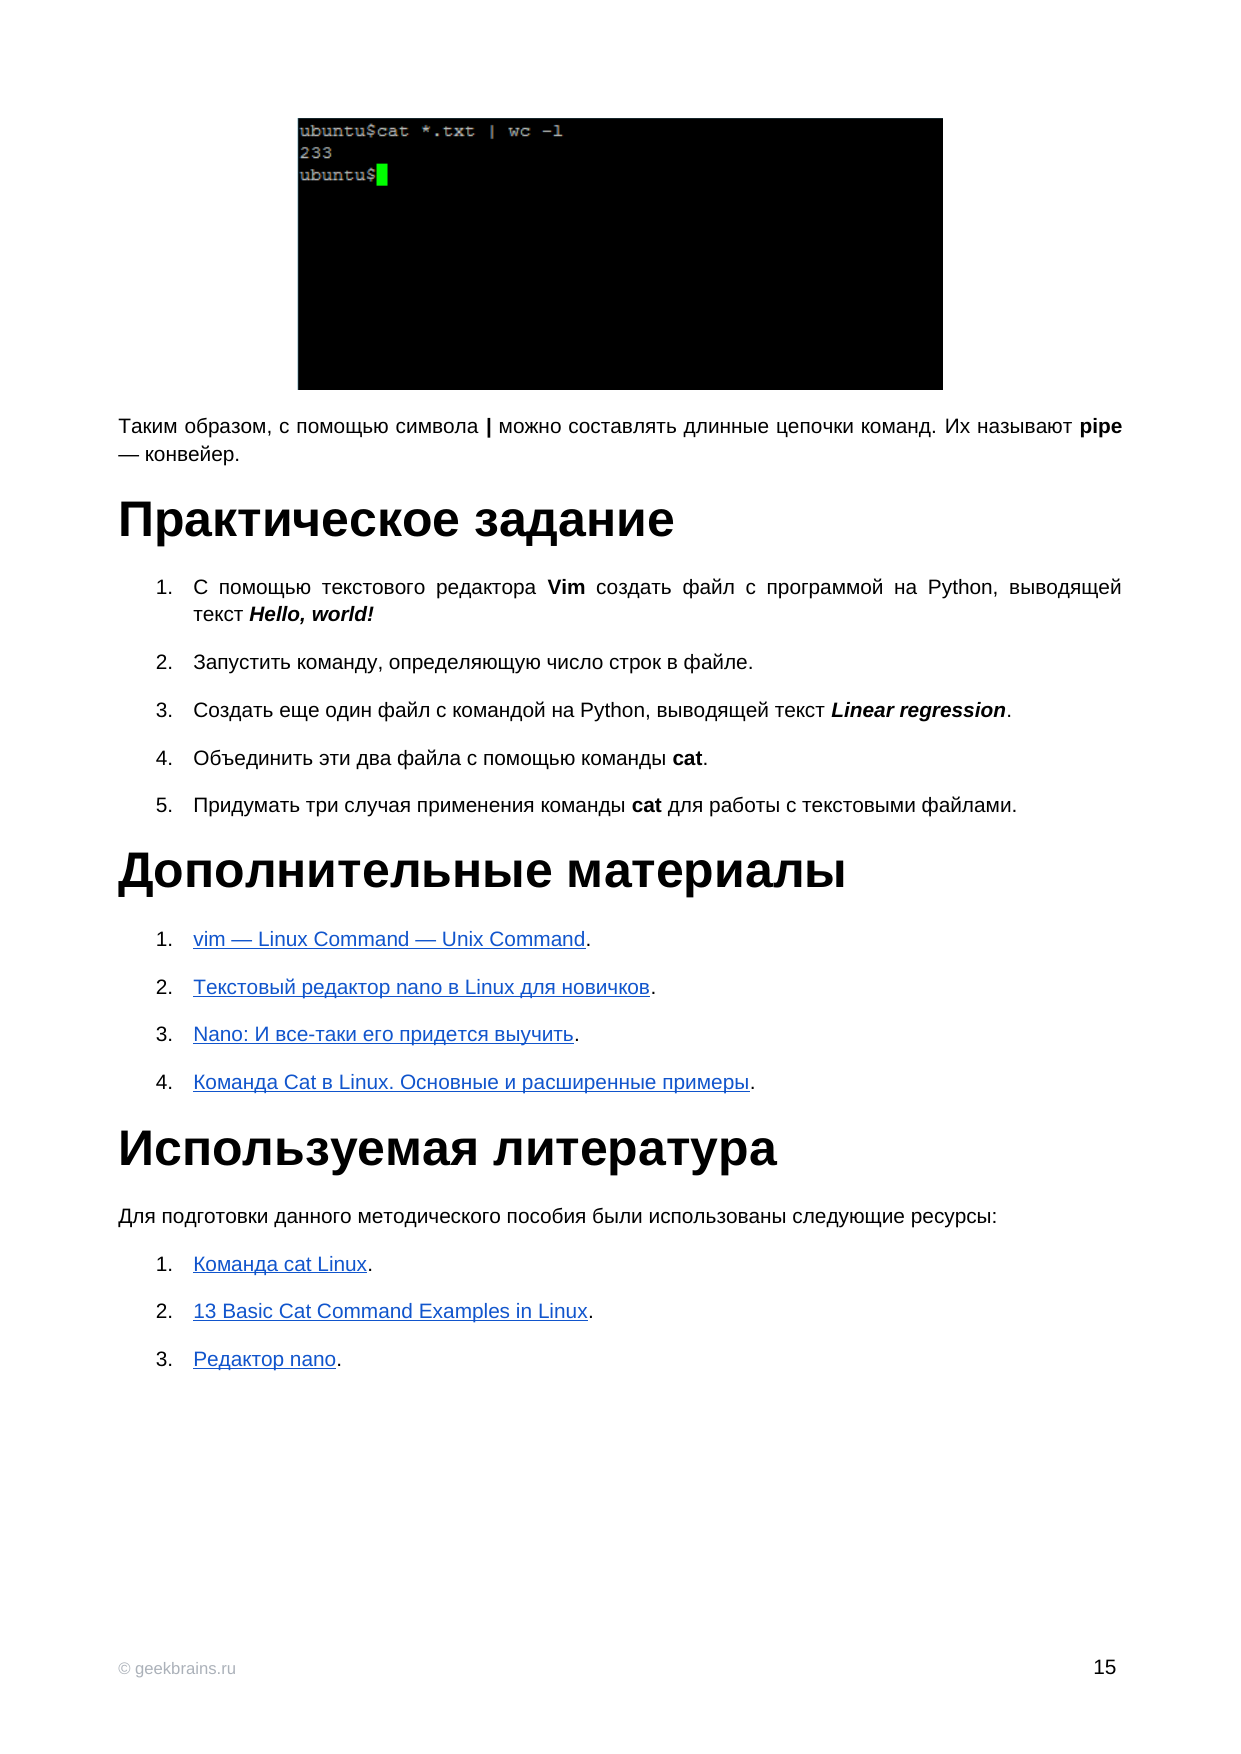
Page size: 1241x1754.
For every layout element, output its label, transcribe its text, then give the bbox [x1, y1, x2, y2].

list Придумать три случая применения команды cat для работы с текстовыми файлами. [156, 793, 1122, 817]
list 13 Basic Cat Command Examples in Linux. [156, 1299, 1122, 1323]
subtitle Дополнительные материалы [118, 841, 1122, 898]
list Объединить эти два файла с помощью команды cat. [156, 745, 1122, 769]
list vim — Linux Command — Unix Command. [156, 927, 1122, 951]
subtitle Практическое задание [118, 489, 1122, 547]
text Таким образом, с помощью символа | можно составлять длинные цепочки команд. Их называют pipe — конвейер. [118, 414, 1122, 465]
picture [297, 118, 943, 390]
list Команда Cat в Linux. Основные и расширенные примеры. [156, 1070, 1122, 1094]
list Редактор nano. [156, 1347, 1122, 1371]
text Для подготовки данного методического пособия были использованы следующие ресурсы: [118, 1204, 1122, 1228]
list Текстовый редактор nano в Linux для новичков. [156, 974, 1122, 998]
list С помощью текстового редактора Vim создать файл с программой на Python, выводящей текст Hello, world! [156, 575, 1122, 626]
list Nano: И все-таки его придется выучить. [156, 1022, 1122, 1046]
subtitle Используемая литература [118, 1118, 1122, 1175]
list Создать еще один файл с командой на Python, выводящей текст Linear regression. [156, 697, 1122, 721]
list Запустить команду, определяющую число строк в файле. [156, 650, 1122, 674]
list Команда cat Linux. [156, 1251, 1122, 1275]
